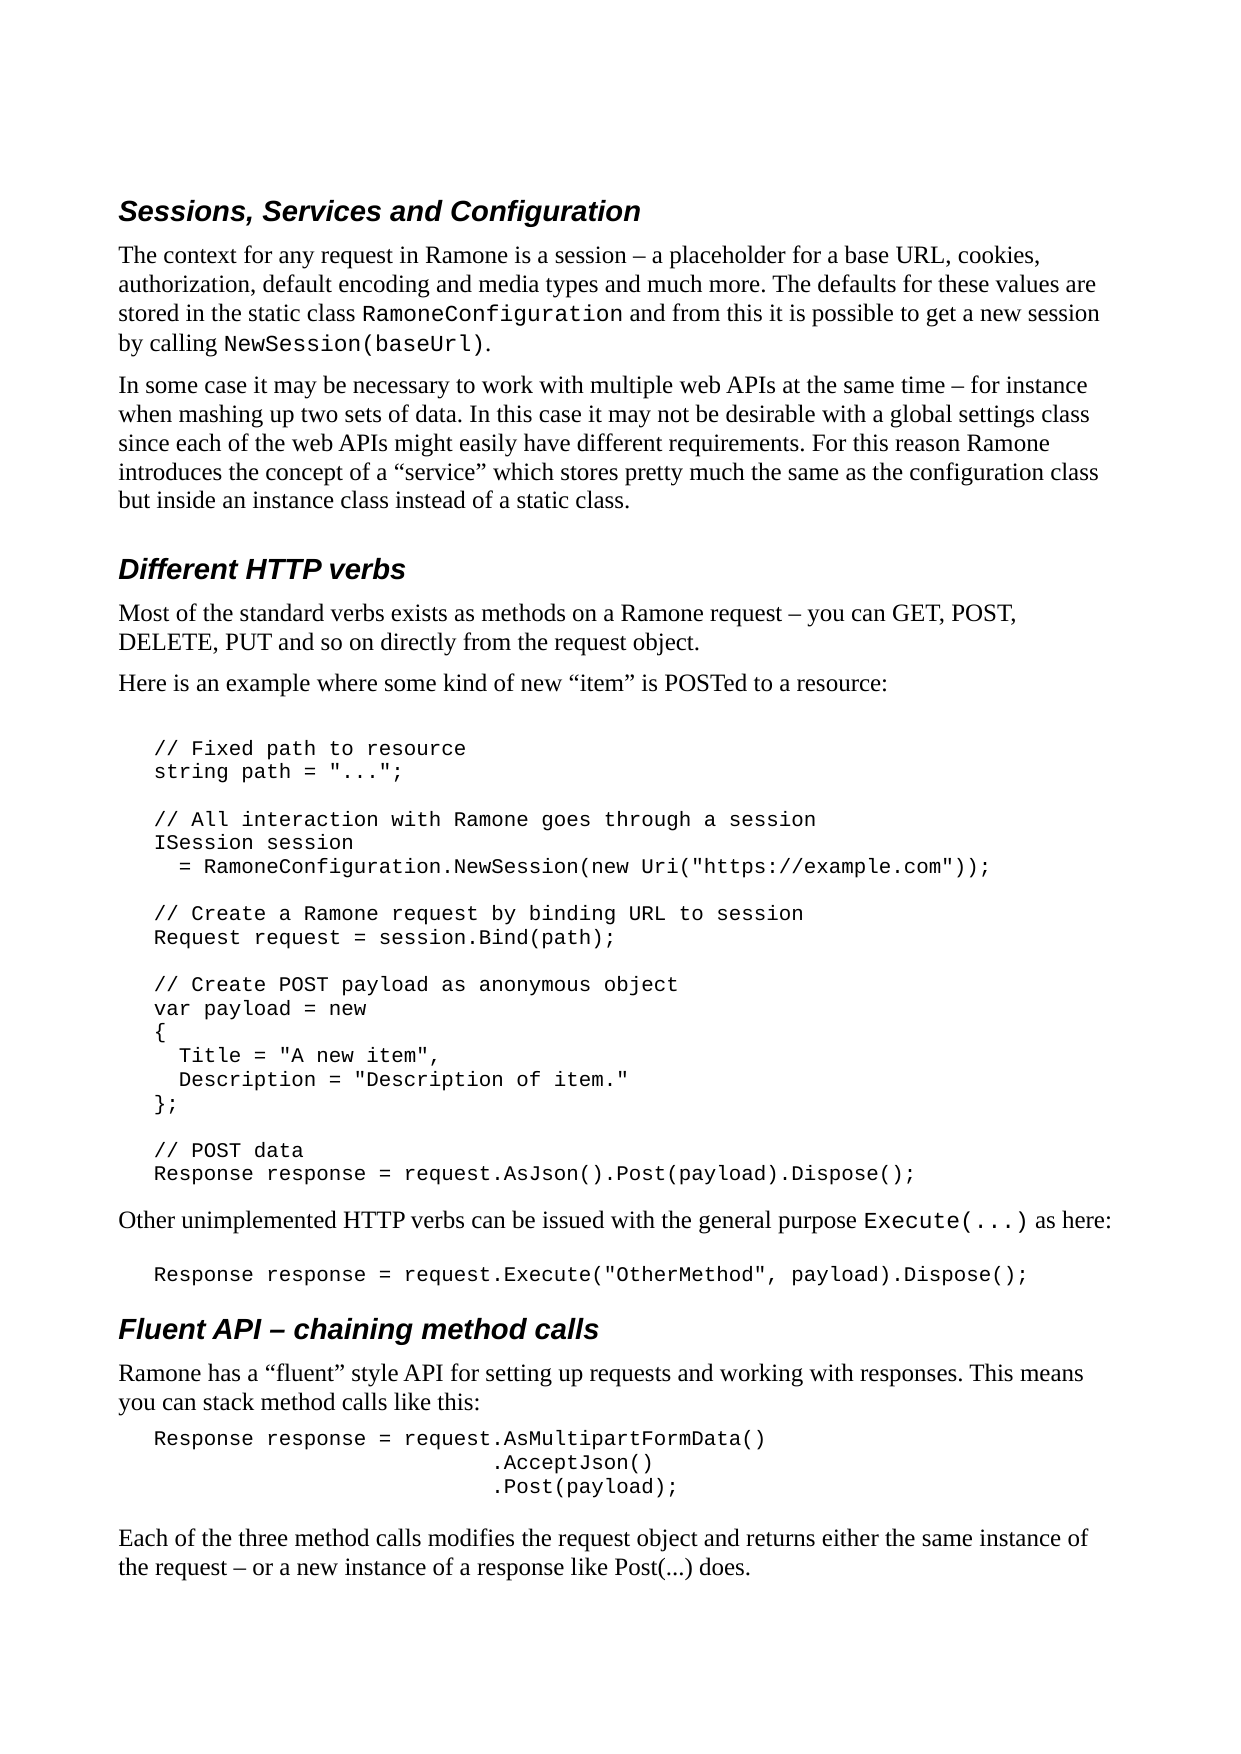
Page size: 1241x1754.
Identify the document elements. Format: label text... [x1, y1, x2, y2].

subtitle Different HTTP verbs [118, 552, 1122, 585]
text // Create POST payload as anonymous object [153, 974, 1122, 998]
text Here is an example where some kind of new “item” is POSTed to a resource: [118, 668, 1122, 725]
text Most of the standard verbs exists as methods on a Ramone request – you can GET, POST, DELETE, PUT and so on directly from the request object. [118, 598, 1122, 655]
text Description = "Description of item." [153, 1069, 1122, 1092]
text }; [153, 1092, 1122, 1116]
text Request request = session.Bind(path); [153, 927, 1122, 951]
text .Post(payload); [153, 1476, 1122, 1499]
text var payload = new [153, 998, 1122, 1022]
text = RamoneConfiguration.NewSession(new Uri("https://example.com")); [153, 856, 1122, 880]
text string path = "..."; [153, 761, 1122, 785]
text { [153, 1022, 1122, 1045]
text // Fixed path to resource [153, 738, 1122, 761]
text // All interaction with Ramone goes through a session [153, 809, 1122, 832]
text .AcceptJson() [153, 1452, 1122, 1476]
text Title = "A new item", [153, 1045, 1122, 1069]
text Each of the three method calls modifies the request object and returns either the same instance of the request – or a new instance of a response like Post(...) does. [118, 1523, 1122, 1581]
text Other unimplemented HTTP verbs can be issued with the general purpose Execute(...) as here: [118, 1205, 1122, 1264]
text Response response = request.Execute("OtherMethod", payload).Dispose(); [153, 1264, 1122, 1287]
subtitle Sessions, Services and Configuration [118, 194, 1122, 228]
subtitle Fluent API – chaining method calls [118, 1312, 1122, 1346]
text // POST data [153, 1140, 1122, 1163]
text In some case it may be necessary to work with multiple web APIs at the same time – for instance when mashing up two sets of data. In this case it may not be desirable with a global settings class since each of the web APIs might easily have different requirements. For this reason Ramone introduces the concept of a “service” which stores pretty much the same as the configuration class but inside an instance class instead of a static class. [118, 371, 1122, 514]
text Ramone has a “fluent” style API for setting up requests and working with responses. This means you can stack method calls like this: [118, 1358, 1122, 1416]
text Response response = request.AsMultipartFormData() [153, 1428, 1122, 1452]
text // Create a Ramone request by binding URL to session [153, 903, 1122, 927]
text Response response = request.AsJson().Post(payload).Dispose(); [153, 1163, 1122, 1187]
text ISession session [153, 832, 1122, 856]
text The context for any request in Ramone is a session – a placeholder for a base URL, cookies, authorization, default encoding and media types and much more. The defaults for these values are stored in the static class RamoneConfiguration and from this it is possible to get a new session by calling NewSession(baseUrl). [118, 240, 1122, 358]
